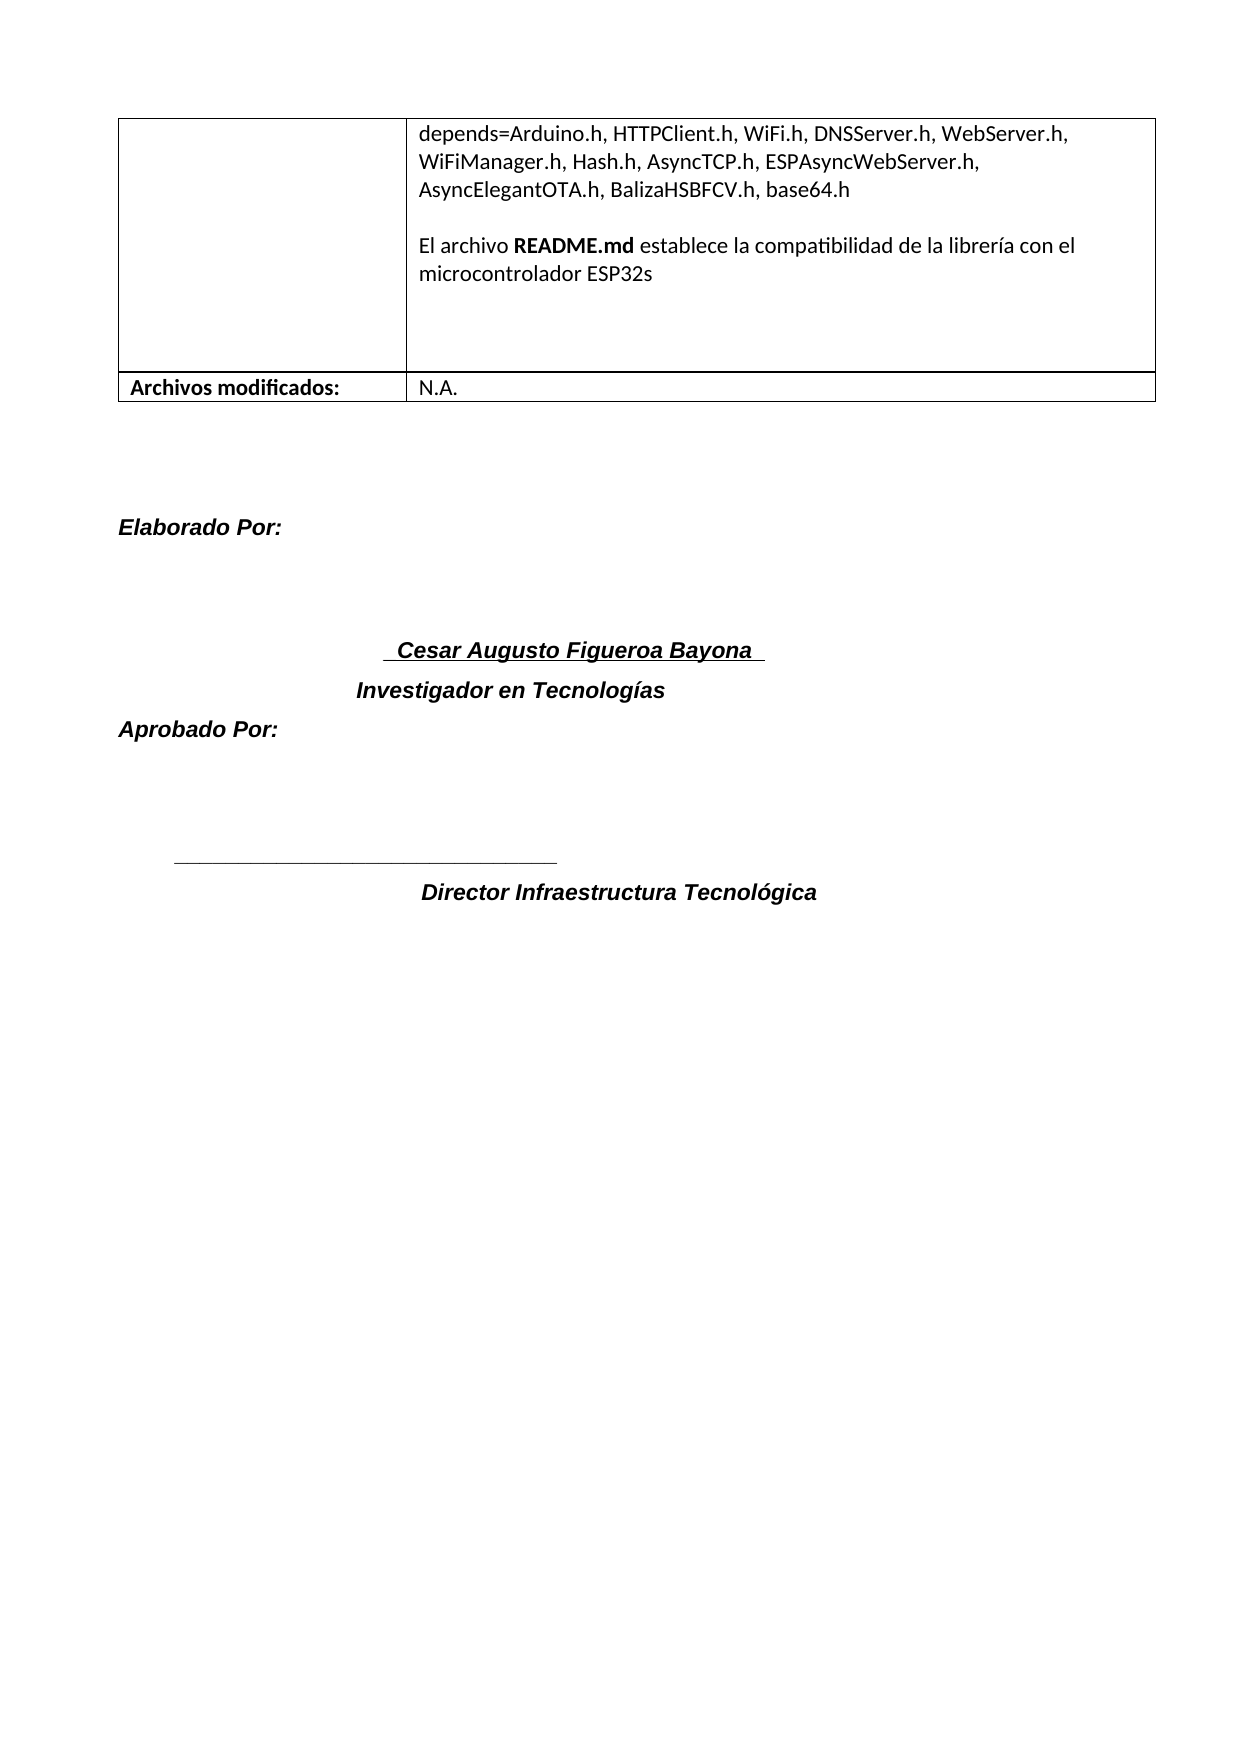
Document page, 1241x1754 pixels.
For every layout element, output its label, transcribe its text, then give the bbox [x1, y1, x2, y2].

text Elaborado Por: [118, 514, 1122, 540]
table_cell N.A. [407, 373, 1155, 401]
text Aprobado Por: [118, 716, 1122, 742]
table_cell [119, 119, 406, 371]
text ______________________________ [118, 839, 1122, 866]
text _Cesar Augusto Figueroa Bayona [118, 637, 1122, 663]
text Investigador en Tecnologías [118, 677, 1122, 703]
table_cell Archivos modificados: [119, 373, 406, 401]
table_cell depends=Arduino.h, HTTPClient.h, WiFi.h, DNSServer.h, WebServer.h, WiFiManager.h, Hash.h, AsyncTCP.h, ESPAsyncWebServer.h, AsyncElegantOTA.h, BalizaHSBFCV.h, base64.h El archivo README.md establece la compatibilidad de la librería con el microcontrolador ESP32s [407, 119, 1155, 371]
text Director Infraestructura Tecnológica [118, 879, 1122, 905]
